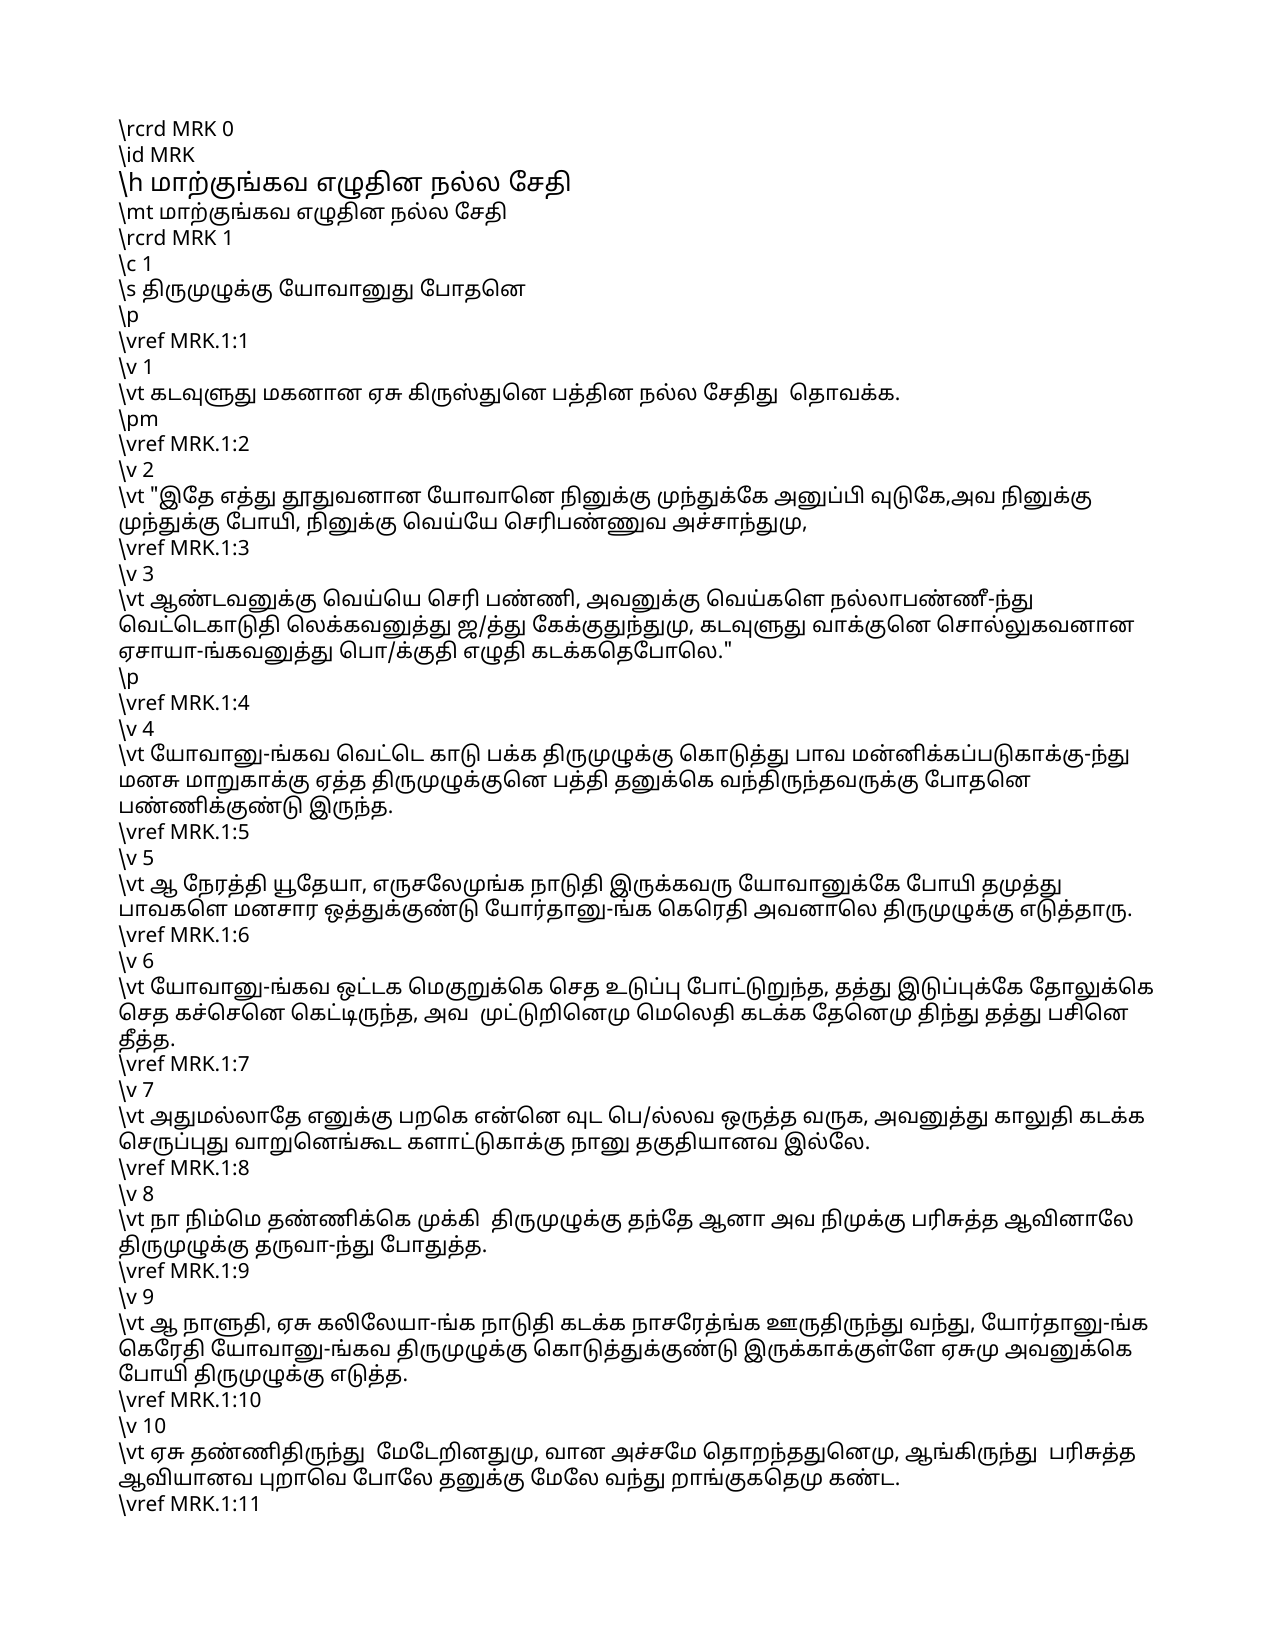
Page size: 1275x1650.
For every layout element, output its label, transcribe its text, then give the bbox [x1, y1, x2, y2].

text \s திருமுழுக்கு யோவானுது போதனெ [118, 279, 1157, 304]
text \vt "இதே எத்து தூதுவனான யோவானெ நினுக்கு முந்துக்கே அனுப்பி வுடுகே,அவ நினுக்கு முந்துக்கு போயி, நினுக்கு வெய்யே செரிபண்ணுவ அச்சாந்துமு, [118, 485, 1157, 537]
text \v 2 [118, 459, 1157, 485]
text \h மாற்‍‍குங்‍கவ எழுதின நல்‍ல சேதி [118, 170, 1157, 201]
text \p [118, 304, 1157, 330]
text \v 10 [118, 1415, 1157, 1441]
text \vref MRK.1:6 [118, 924, 1157, 950]
text \rcrd MRK 1 [118, 227, 1157, 253]
text \v 7 [118, 1079, 1157, 1105]
text \v 5 [118, 847, 1157, 873]
text \p [118, 666, 1157, 692]
text \vt ஆ நேரத்தி யூதேயா, எருசலேமுங்க நாடுதி இருக்கவரு யோவானுக்கே போயி தமுத்து பாவகளெ மனசார ஒத்துக்குண்டு யோர்தானு-ங்க கெரெதி அவனாலெ திருமுழுக்கு எடுத்தாரு. [118, 873, 1157, 924]
text \vref MRK.1:11 [118, 1493, 1157, 1519]
text \vt யோவானு-ங்கவ ஒட்டக மெகுறுக்கெ செத உடுப்பு போட்டுறுந்த, தத்து இடுப்புக்கே தோலுக்கெ செத கச்செனெ கெட்டிருந்த, அவ முட்டுறினெமு மெலெதி கடக்க தேனெமு திந்து தத்து பசினெ தீத்த. [118, 976, 1157, 1054]
text \mt மாற்‍‍குங்‍கவ எழுதின நல்‍ல சேதி [118, 201, 1157, 227]
text \vref MRK.1:7 [118, 1054, 1157, 1079]
text \vt ஆண்டவனுக்கு வெய்யெ செரி பண்ணி, அவனுக்கு வெய்களெ நல்லாபண்ணீ-ந்து வெட்டெகாடுதி லெக்கவனுத்து ஜ/த்து கேக்குதுந்துமு, கடவுளுது வாக்குனெ சொல்லுகவனான ஏசாயா-ங்கவனுத்து பொ/க்குதி எழுதி கடக்கதெபோலெ." [118, 589, 1157, 666]
text \v 3 [118, 563, 1157, 589]
text \vt ஆ நாளுதி, ஏசு கலிலேயா-ங்க நாடுதி கடக்க நாசரேத்ங்க ஊருதிருந்து வந்து, யோர்தானு-ங்க கெரேதி யோவானு-ங்கவ திருமுழுக்கு கொடுத்துக்குண்டு இருக்காக்குள்ளே ஏசுமு அவனுக்கெ போயி திருமுழுக்கு எடுத்த. [118, 1312, 1157, 1389]
text \vref MRK.1:1 [118, 330, 1157, 356]
text \v 6 [118, 950, 1157, 976]
text \c 1 [118, 253, 1157, 279]
text \vt ஏசு தண்ணிதிருந்து மேடேறினதுமு, வான அச்சமே தொறந்ததுனெமு, ஆங்கிருந்து பரிசுத்த ஆவியானவ புறாவெ போலே தனுக்கு மேலே வந்து றாங்குகதெமு கண்ட. [118, 1441, 1157, 1493]
text \vt யோவானு-ங்கவ வெட்டெ காடு பக்க திருமுழுக்கு கொடுத்து பாவ மன்னிக்கப்படுகாக்கு-ந்து மனசு மாறுகாக்கு ஏத்த திருமுழுக்குனெ பத்தி தனுக்கெ வந்திருந்தவருக்கு போதனெ பண்ணிக்குண்டு இருந்த. [118, 744, 1157, 821]
text \vref MRK.1:2 [118, 434, 1157, 459]
text \v 4 [118, 718, 1157, 744]
text \vt நா நிம்மெ தண்ணிக்கெ முக்கி திருமுழுக்கு தந்தே ஆனா அவ நிமுக்கு பரிசுத்த ஆவினாலே திருமுழுக்கு தருவா-ந்து போதுத்த. [118, 1209, 1157, 1260]
text \vt கடவுளுது மகனான ஏசு கிருஸ்துனெ பத்தின நல்ல சேதிது தொவக்க. [118, 382, 1157, 408]
text \vref MRK.1:4 [118, 692, 1157, 718]
text \rcrd MRK 0 [118, 118, 1157, 144]
text \vref MRK.1:10 [118, 1389, 1157, 1415]
text \v 8 [118, 1183, 1157, 1209]
text \vref MRK.1:9 [118, 1260, 1157, 1286]
text \pm [118, 408, 1157, 434]
text \vref MRK.1:8 [118, 1157, 1157, 1183]
text \id MRK [118, 144, 1157, 170]
text \v 1 [118, 356, 1157, 382]
text \vref MRK.1:5 [118, 821, 1157, 847]
text \vref MRK.1:3 [118, 537, 1157, 563]
text \v 9 [118, 1286, 1157, 1312]
text \vt அதுமல்லாதே எனுக்கு பறகெ என்னெ வுட பெ/ல்லவ ஒருத்த வருக, அவனுத்து காலுதி கடக்க செருப்புது வாறுனெங்கூட களாட்டுகாக்கு நானு தகுதியானவ இல்லே. [118, 1105, 1157, 1157]
